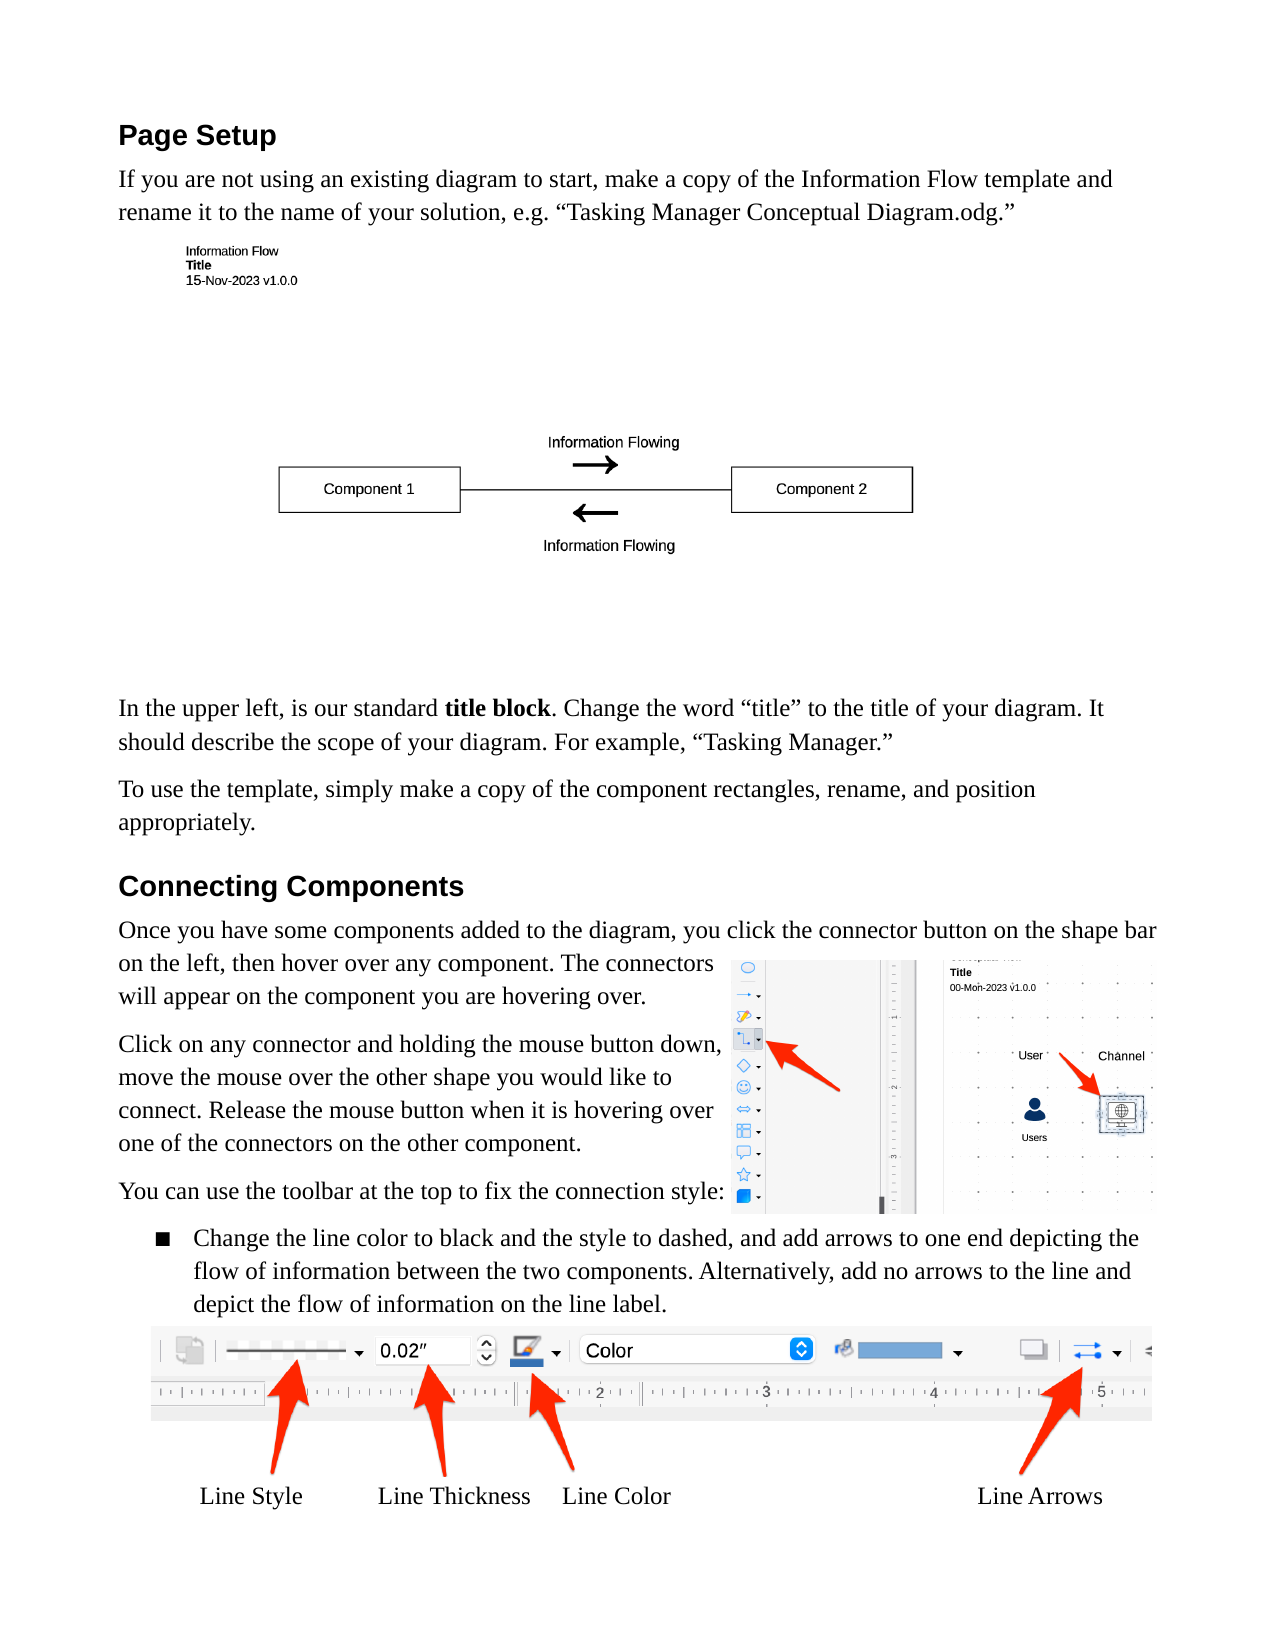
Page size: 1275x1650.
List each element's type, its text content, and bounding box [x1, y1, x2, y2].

subtitle Connecting Components [118, 869, 1157, 903]
picture [150, 1326, 1152, 1477]
text Once you have some components added to the diagram, you click the connector button on the shape bar on the left, then hover over any component. The connectors will appear on the component you are hovering over. [118, 915, 1157, 1010]
text In the upper left, is our standard title block. Change the word “title” to the title of your diagram. It should describe the scope of your diagram. For example, “Tasking Manager.” [118, 693, 1157, 755]
picture [181, 244, 1094, 642]
text You can use the toolbar at the top to fix the connection style: [118, 1176, 731, 1204]
list Change the line color to black and the style to dashed, and add arrows to one end depicting the flow of information between the two components. Alternatively, add no arrows to the line and depict the flow of information on the line label. [156, 1223, 1157, 1318]
text Line Style Line Thickness Line Color Line Arrows [118, 1337, 1157, 1510]
text To use the template, simply make a copy of the component rectangles, rename, and position appropriately. [118, 774, 1157, 836]
text Click on any connector and holding the mouse button down, move the mouse over the other shape you would like to connect. Release the mouse button when it is hovering over one of the connectors on the other component. [118, 1029, 731, 1157]
text If you are not using an existing diagram to start, make a copy of the Information Flow template and rename it to the name of your solution, e.g. “Tasking Manager Conceptual Diagram.odg.” [118, 164, 1157, 226]
subtitle Page Setup [118, 118, 1157, 152]
picture [731, 960, 1157, 1214]
